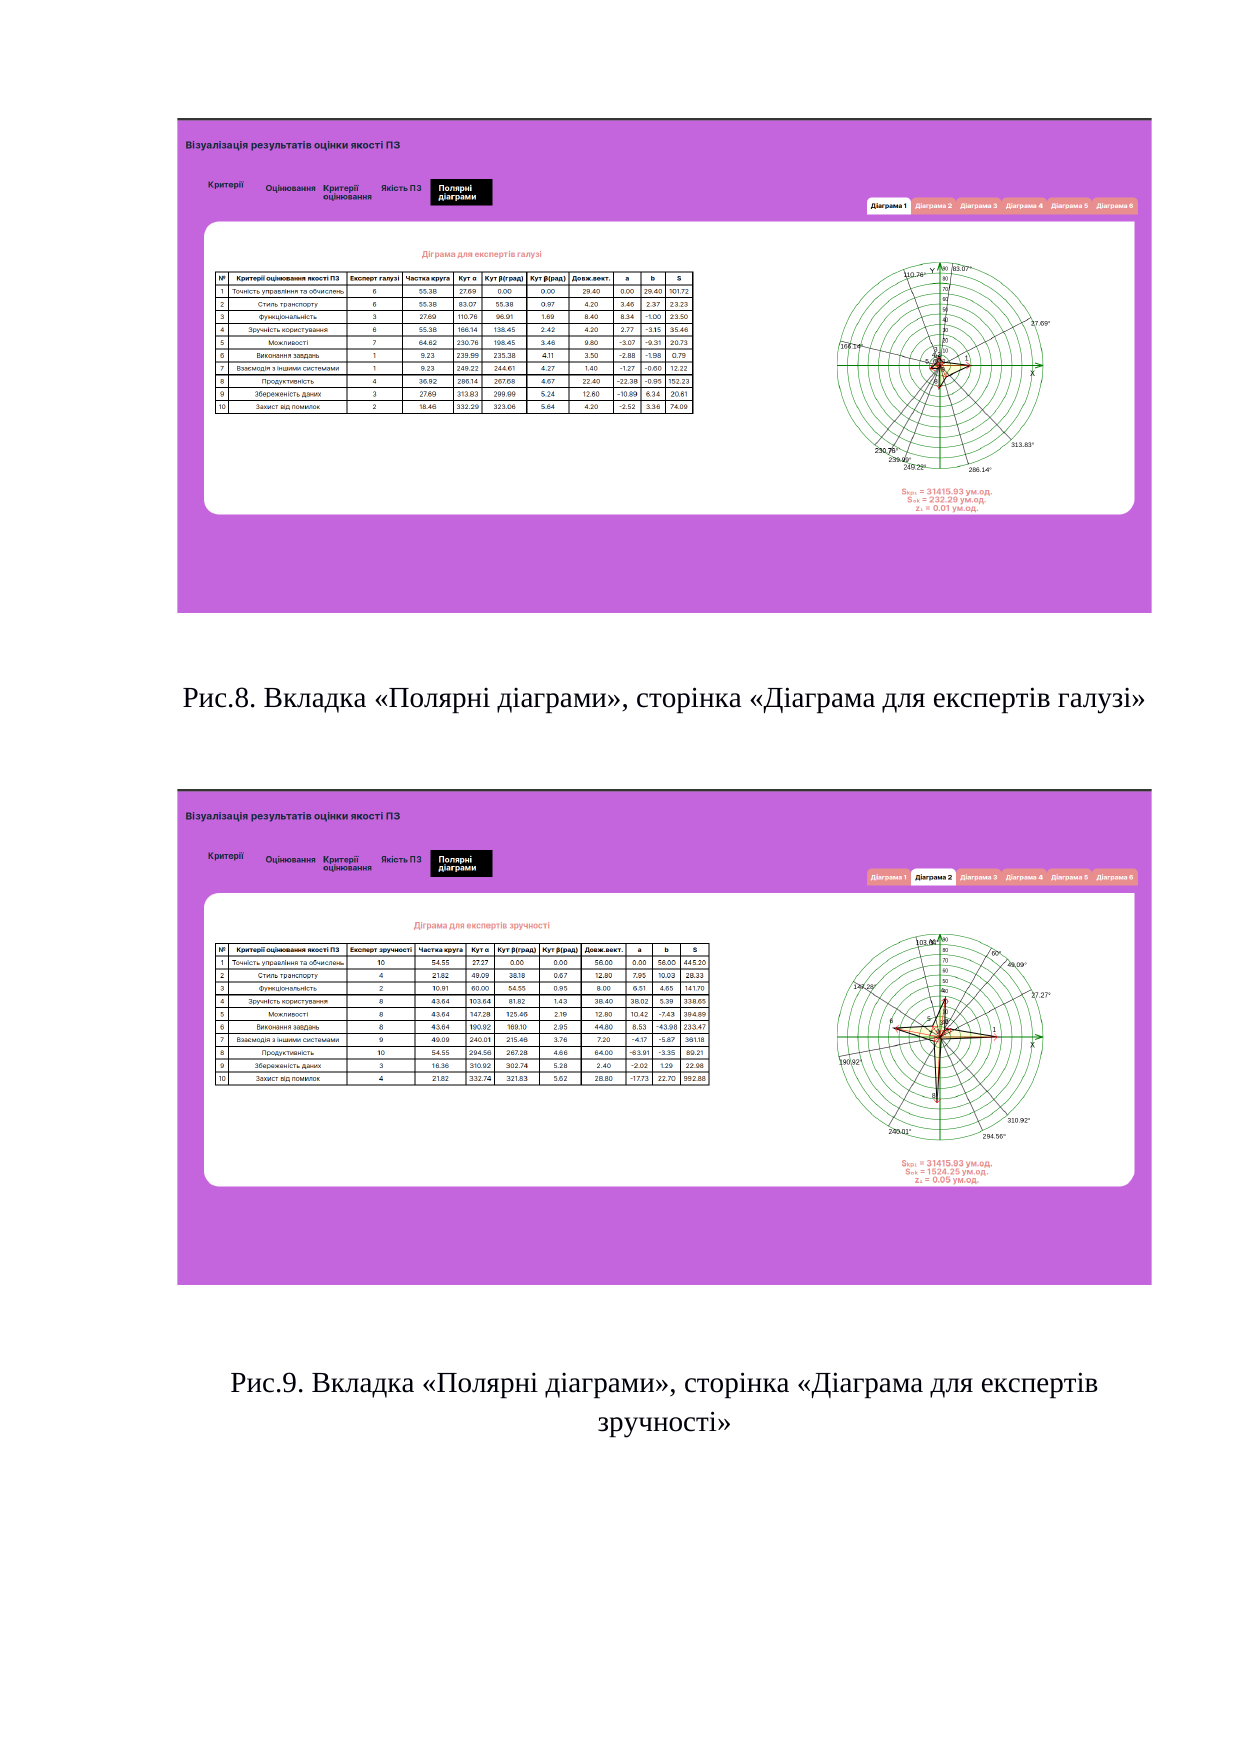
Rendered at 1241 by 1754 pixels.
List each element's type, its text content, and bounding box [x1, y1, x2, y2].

picture [177, 118, 1152, 613]
text Рис.9. Вкладка «Полярні діаграми», сторінка «Діаграма для експертів зручності» [177, 1365, 1152, 1437]
text Рис.8. Вкладка «Полярні діаграми», сторінка «Діаграма для експертів галузі» [177, 680, 1152, 713]
picture [177, 789, 1152, 1285]
